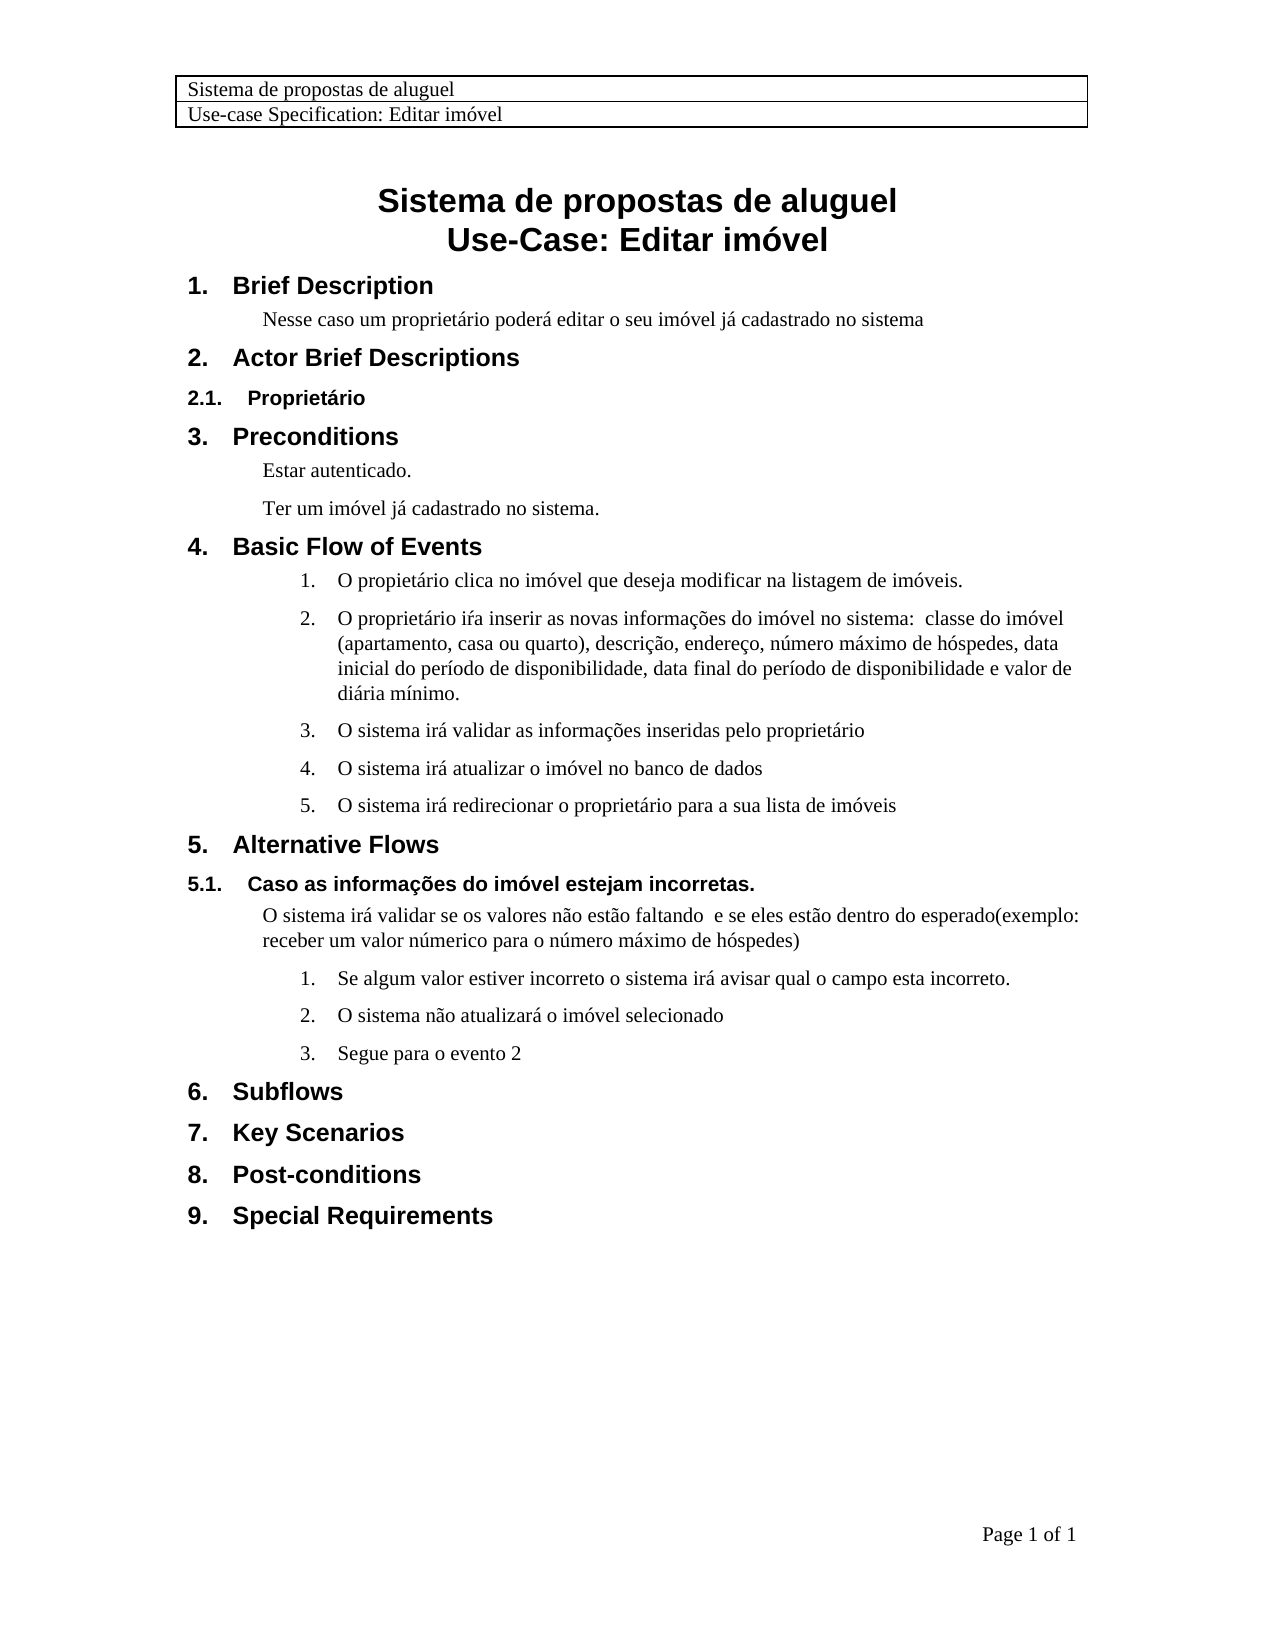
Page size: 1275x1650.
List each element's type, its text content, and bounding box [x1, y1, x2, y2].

list O sistema irá atualizar o imóvel no banco de dados [300, 755, 1087, 780]
list O propietário clica no imóvel que deseja modificar na listagem de imóveis. [300, 567, 1087, 592]
subtitle Caso as informações do imóvel estejam incorretas. [187, 871, 1087, 896]
text O sistema irá validar se os valores não estão faltando e se eles estão dentro do esperado(exemplo: receber um valor númerico para o número máximo de hóspedes) [262, 902, 1087, 952]
subtitle Actor Brief Descriptions [187, 343, 1087, 372]
list O proprietário iŕa inserir as novas informações do imóvel no sistema: classe do imóvel (apartamento, casa ou quarto), descrição, endereço, número máximo de hóspedes, data inicial do período de disponibilidade, data final do período de disponibilidade e valor de diária mínimo. [300, 605, 1087, 705]
subtitle Brief Description [187, 271, 1087, 300]
subtitle Special Requirements [187, 1201, 1087, 1230]
list O sistema não atualizará o imóvel selecionado [300, 1002, 1087, 1027]
list Segue para o evento 2 [300, 1040, 1087, 1065]
list O sistema irá validar as informações inseridas pelo proprietário [300, 717, 1087, 742]
text Ter um imóvel já cadastrado no sistema. [262, 495, 1087, 520]
subtitle Sistema de propostas de aluguel Use-Case: Editar imóvel [187, 182, 1087, 258]
subtitle Alternative Flows [187, 830, 1087, 858]
subtitle Preconditions [187, 422, 1087, 451]
subtitle Post-conditions [187, 1160, 1087, 1188]
subtitle Basic Flow of Events [187, 532, 1087, 561]
subtitle Key Scenarios [187, 1118, 1087, 1147]
list O sistema irá redirecionar o proprietário para a sua lista de imóveis [300, 792, 1087, 817]
text Nesse caso um proprietário poderá editar o seu imóvel já cadastrado no sistema [262, 306, 1087, 331]
text Estar autenticado. [262, 457, 1087, 482]
list Se algum valor estiver incorreto o sistema irá avisar qual o campo esta incorreto. [300, 965, 1087, 990]
subtitle Proprietário [187, 385, 1087, 410]
subtitle Subflows [187, 1077, 1087, 1106]
